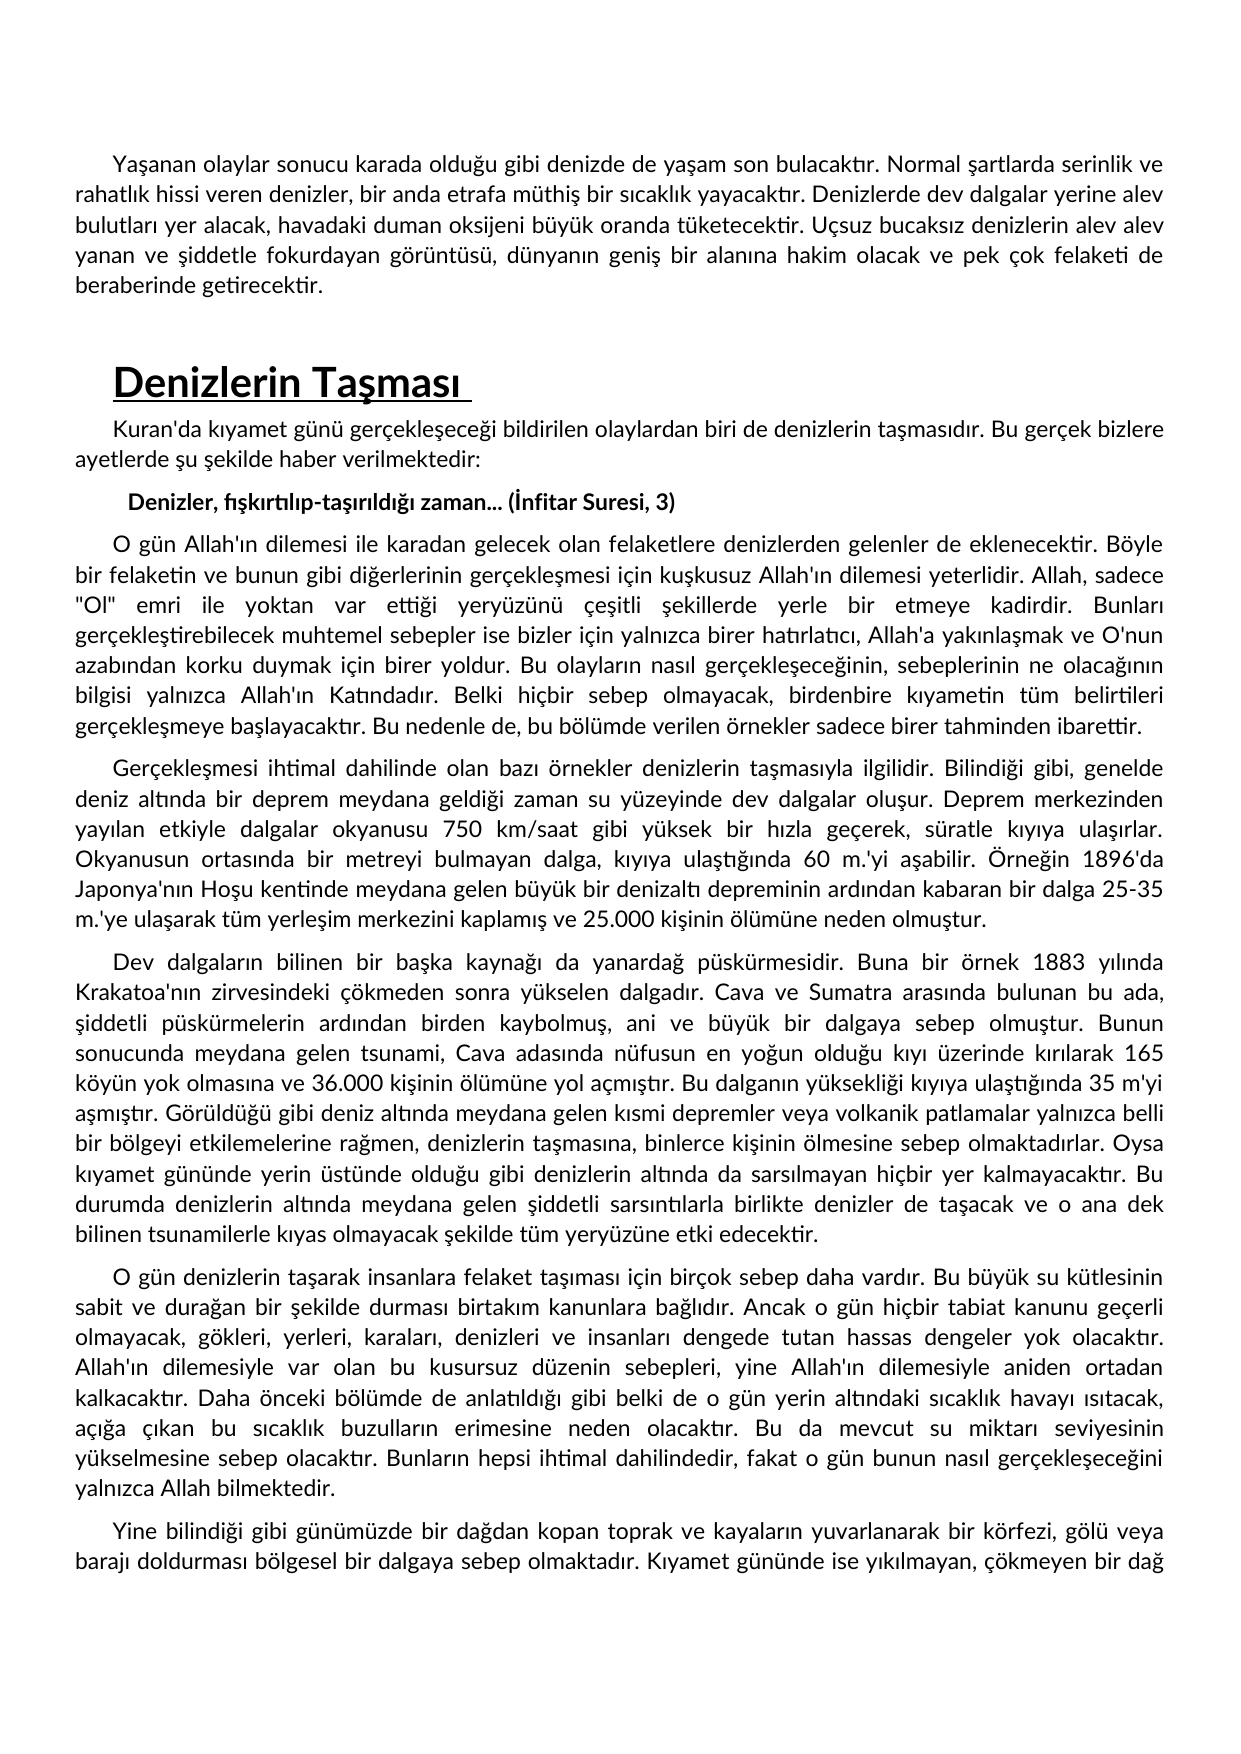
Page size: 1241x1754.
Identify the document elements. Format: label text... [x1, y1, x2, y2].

text O gün denizlerin taşarak insanlara felaket taşıması için birçok sebep daha vardır. Bu büyük su kütlesinin sabit ve durağan bir şekilde durması birtakım kanunlara bağlıdır. Ancak o gün hiçbir tabiat kanunu geçerli olmayacak, gökleri, yerleri, karaları, denizleri ve insanları dengede tutan hassas dengeler yok olacaktır. Allah'ın dilemesiyle var olan bu kusursuz düzenin sebepleri, yine Allah'ın dilemesiyle aniden ortadan kalkacaktır. Daha önceki bölümde de anlatıldığı gibi belki de o gün yerin altındaki sıcaklık havayı ısıtacak, açığa çıkan bu sıcaklık buzulların erimesine neden olacaktır. Bu da mevcut su miktarı seviyesinin yükselmesine sebep olacaktır. Bunların hepsi ihtimal dahilindedir, fakat o gün bunun nasıl gerçekleşeceğini yalnızca Allah bilmektedir. [75, 1262, 1165, 1501]
text Yaşanan olaylar sonucu karada olduğu gibi denizde de yaşam son bulacaktır. Normal şartlarda serinlik ve rahatlık hissi veren denizler, bir anda etrafa müthiş bir sıcaklık yayacaktır. Denizlerde dev dalgalar yerine alev bulutları yer alacak, havadaki duman oksijeni büyük oranda tüketecektir. Uçsuz bucaksız denizlerin alev alev yanan ve şiddetle fokurdayan görüntüsü, dünyanın geniş bir alanına hakim olacak ve pek çok felaketi de beraberinde getirecektir. [75, 150, 1165, 298]
text Denizler, fışkırtılıp-taşırıldığı zaman... (İnfitar Suresi, 3) [127, 487, 1143, 515]
text Yine bilindiği gibi günümüzde bir dağdan kopan toprak ve kayaların yuvarlanarak bir körfezi, gölü veya barajı doldurması bölgesel bir dalgaya sebep olmaktadır. Kıyamet gününde ise yıkılmayan, çökmeyen bir dağ [75, 1517, 1165, 1574]
text Kuran'da kıyamet günü gerçekleşeceği bildirilen olaylardan biri de denizlerin taşmasıdır. Bu gerçek bizlere ayetlerde şu şekilde haber verilmektedir: [75, 414, 1165, 472]
subtitle Denizlerin Taşması [112, 356, 1165, 406]
text O gün Allah'ın dilemesi ile karadan gelecek olan felaketlere denizlerden gelenler de eklenecektir. Böyle bir felaketin ve bunun gibi diğerlerinin gerçekleşmesi için kuşkusuz Allah'ın dilemesi yeterlidir. Allah, sadece "Ol" emri ile yoktan var ettiği yeryüzünü çeşitli şekillerde yerle bir etmeye kadirdir. Bunları gerçekleştirebilecek muhtemel sebepler ise bizler için yalnızca birer hatırlatıcı, Allah'a yakınlaşmak ve O'nun azabından korku duymak için birer yoldur. Bu olayların nasıl gerçekleşeceğinin, sebeplerinin ne olacağının bilgisi yalnızca Allah'ın Katındadır. Belki hiçbir sebep olmayacak, birdenbire kıyametin tüm belirtileri gerçekleşmeye başlayacaktır. Bu nedenle de, bu bölümde verilen örnekler sadece birer tahminden ibarettir. [75, 530, 1165, 739]
text Gerçekleşmesi ihtimal dahilinde olan bazı örnekler denizlerin taşmasıyla ilgilidir. Bilindiği gibi, genelde deniz altında bir deprem meydana geldiği zaman su yüzeyinde dev dalgalar oluşur. Deprem merkezinden yayılan etkiyle dalgalar okyanusu 750 km/saat gibi yüksek bir hızla geçerek, süratle kıyıya ulaşırlar. Okyanusun ortasında bir metreyi bulmayan dalga, kıyıya ulaştığında 60 m.'yi aşabilir. Örneğin 1896'da Japonya'nın Hoşu kentinde meydana gelen büyük bir denizaltı depreminin ardından kabaran bir dalga 25-35 m.'ye ulaşarak tüm yerleşim merkezini kaplamış ve 25.000 kişinin ölümüne neden olmuştur. [75, 754, 1165, 933]
text Dev dalgaların bilinen bir başka kaynağı da yanardağ püskürmesidir. Buna bir örnek 1883 yılında Krakatoa'nın zirvesindeki çökmeden sonra yükselen dalgadır. Cava ve Sumatra arasında bulunan bu ada, şiddetli püskürmelerin ardından birden kaybolmuş, ani ve büyük bir dalgaya sebep olmuştur. Bunun sonucunda meydana gelen tsunami, Cava adasında nüfusun en yoğun olduğu kıyı üzerinde kırılarak 165 köyün yok olmasına ve 36.000 kişinin ölümüne yol açmıştır. Bu dalganın yüksekliği kıyıya ulaştığında 35 m'yi aşmıştır. Görüldüğü gibi deniz altında meydana gelen kısmi depremler veya volkanik patlamalar yalnızca belli bir bölgeyi etkilemelerine rağmen, denizlerin taşmasına, binlerce kişinin ölmesine sebep olmaktadırlar. Oysa kıyamet gününde yerin üstünde olduğu gibi denizlerin altında da sarsılmayan hiçbir yer kalmayacaktır. Bu durumda denizlerin altında meydana gelen şiddetli sarsıntılarla birlikte denizler de taşacak ve o ana dek bilinen tsunamilerle kıyas olmayacak şekilde tüm yeryüzüne etki edecektir. [75, 948, 1165, 1247]
